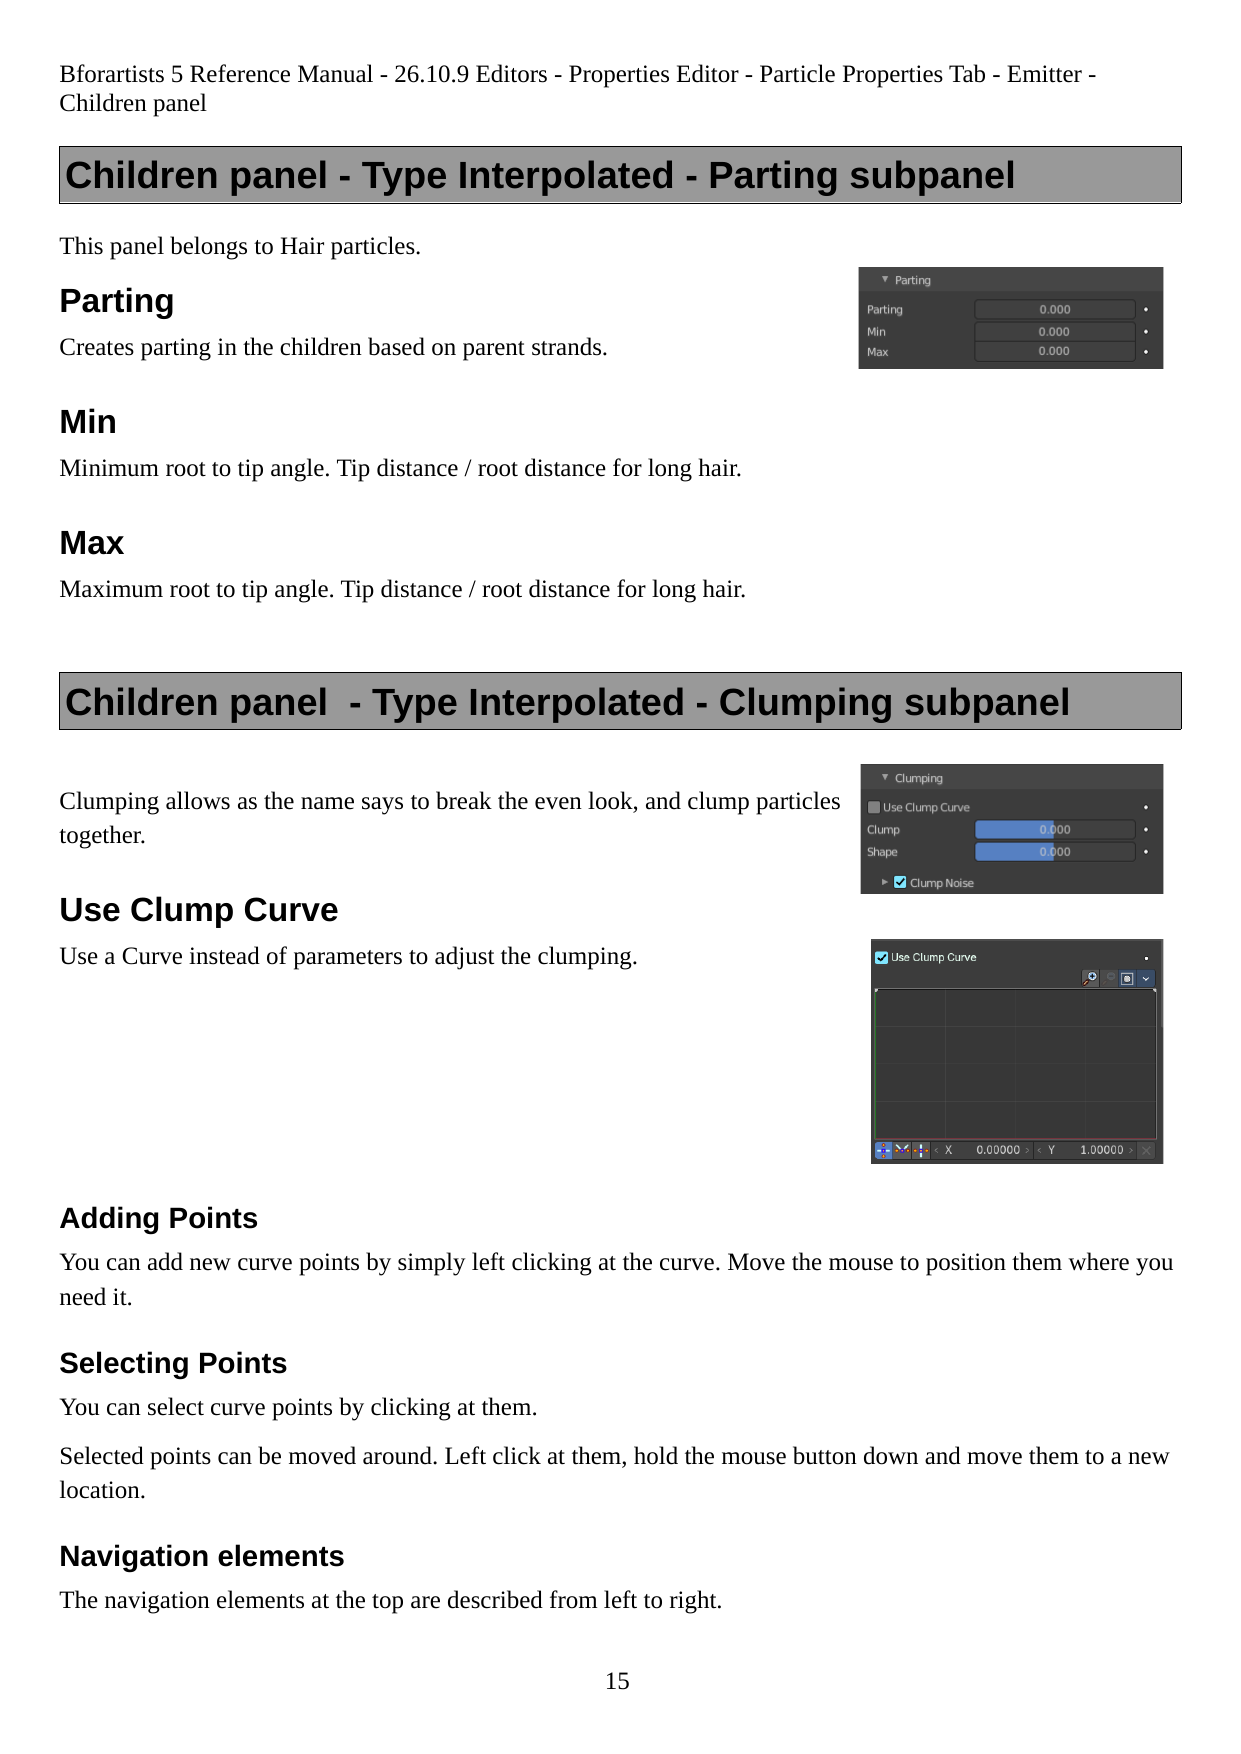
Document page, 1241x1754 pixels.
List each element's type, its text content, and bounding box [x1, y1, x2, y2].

subtitle Parting [59, 281, 858, 319]
picture [871, 939, 1164, 1164]
table_header Children panel - Type Interpolated - Clumping subpanel [60, 673, 1181, 729]
subtitle Adding Points [59, 1201, 1181, 1235]
text Use a Curve instead of parameters to adjust the clumping. [59, 941, 871, 970]
picture [858, 267, 1164, 369]
text Selected points can be moved around. Left click at them, hold the mouse button down and move them to a new location. [59, 1441, 1181, 1504]
subtitle Min [59, 402, 1181, 441]
text Maximum root to tip angle. Tip distance / root distance for long hair. [59, 574, 1181, 603]
subtitle Selecting Points [59, 1346, 1181, 1379]
text This panel belongs to Hair particles. [59, 231, 1181, 260]
subtitle [1164, 281, 1181, 319]
table_header Children panel - Type Interpolated - Parting subpanel [60, 147, 1181, 202]
text Creates parting in the children based on parent strands. [59, 332, 858, 361]
text The navigation elements at the top are described from left to right. [59, 1585, 1181, 1614]
subtitle Navigation elements [59, 1539, 1181, 1573]
text You can select curve points by clicking at them. [59, 1392, 1181, 1421]
subtitle Use Clump Curve [59, 890, 1181, 929]
text You can add new curve points by simply left clicking at the curve. Move the mouse to position them where you need it. [59, 1247, 1181, 1311]
text Minimum root to tip angle. Tip distance / root distance for long hair. [59, 453, 1181, 482]
picture [860, 764, 1164, 894]
subtitle Max [59, 523, 1181, 562]
text Clumping allows as the name says to break the even look, and clump particles together. [59, 786, 860, 849]
